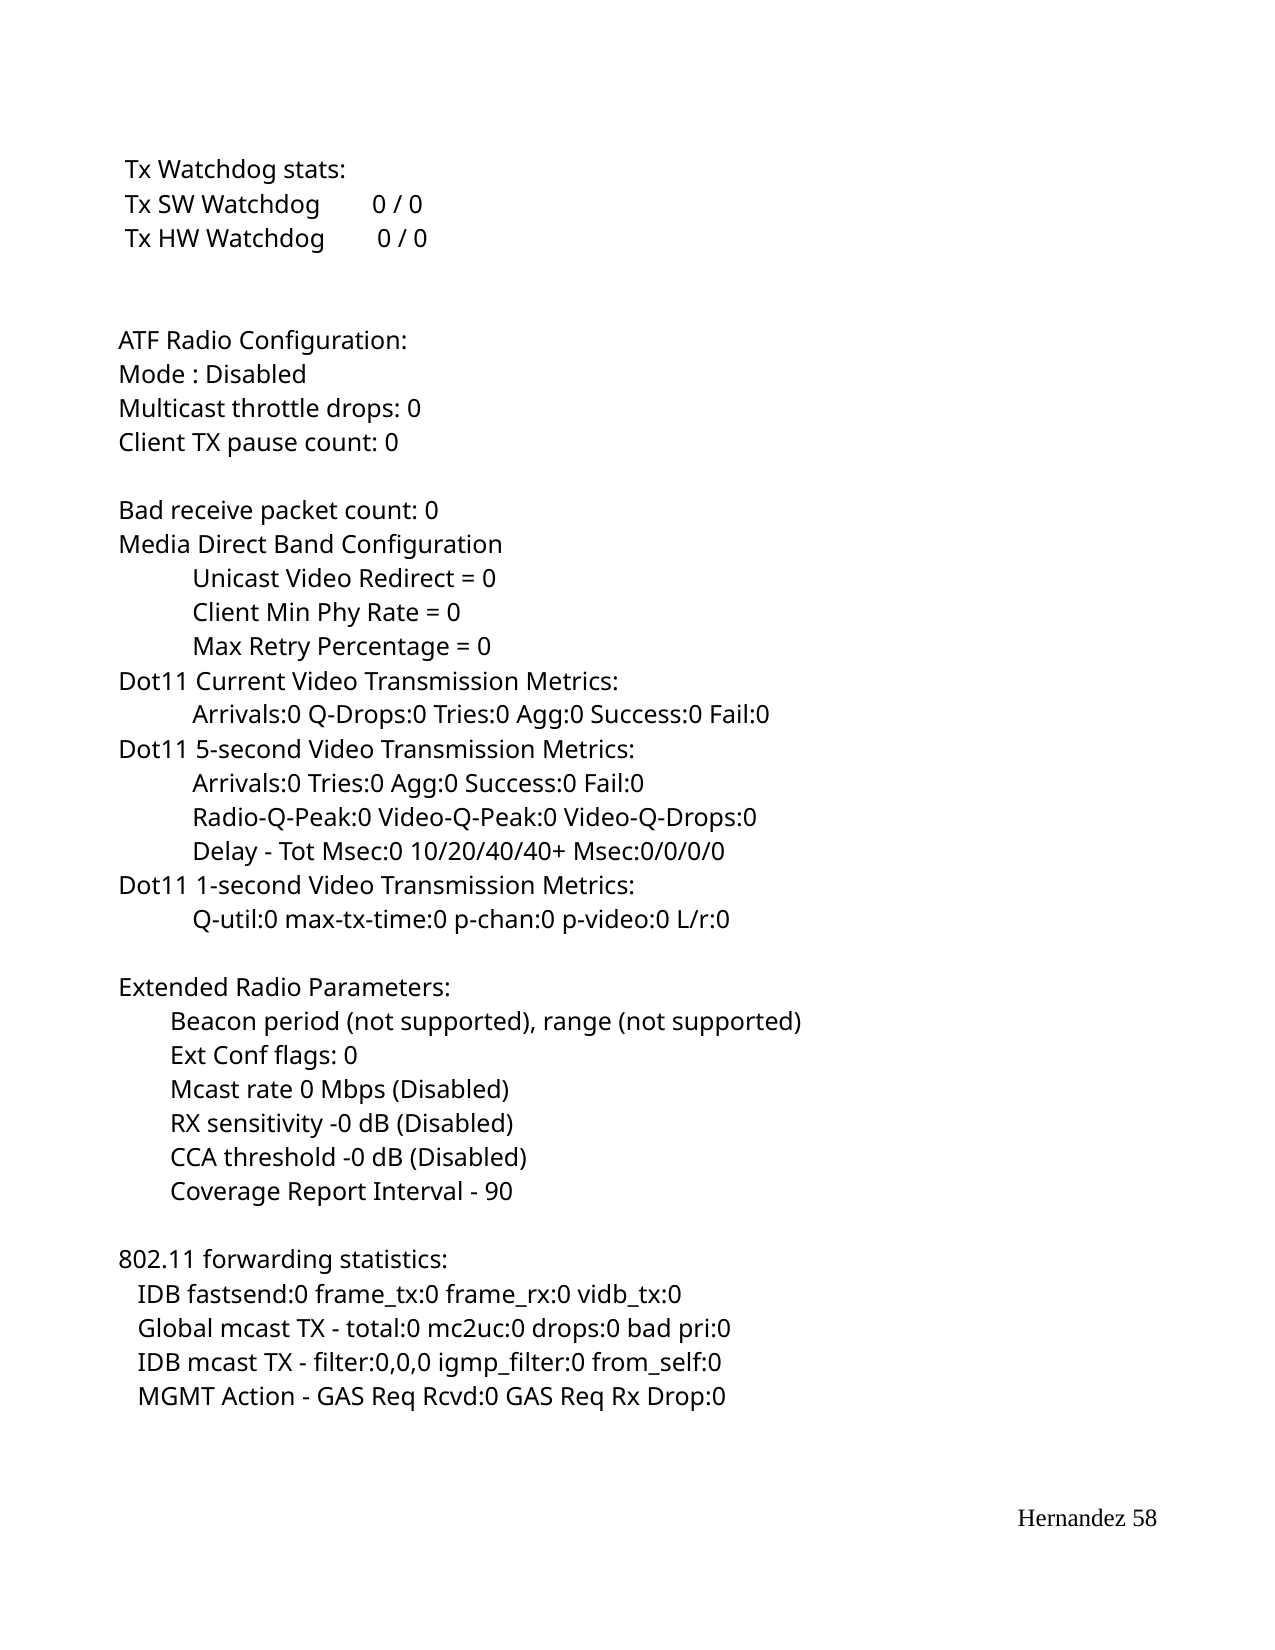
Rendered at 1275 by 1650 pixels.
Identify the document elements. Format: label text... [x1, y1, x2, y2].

text Beacon period (not supported), range (not supported) [118, 1004, 1157, 1038]
text Q-util:0 max-tx-time:0 p-chan:0 p-video:0 L/r:0 [118, 902, 1157, 936]
text Arrivals:0 Tries:0 Agg:0 Success:0 Fail:0 [118, 765, 1157, 799]
text Dot11 5-second Video Transmission Metrics: [118, 731, 1157, 765]
text Coverage Report Interval - 90 [118, 1174, 1157, 1208]
text Media Direct Band Configuration [118, 527, 1157, 561]
text Delay - Tot Msec:0 10/20/40/40+ Msec:0/0/0/0 [118, 833, 1157, 867]
text Ext Conf flags: 0 [118, 1038, 1157, 1072]
text CCA threshold -0 dB (Disabled) [118, 1140, 1157, 1174]
text Global mcast TX - total:0 mc2uc:0 drops:0 bad pri:0 [118, 1310, 1157, 1344]
text Dot11 Current Video Transmission Metrics: [118, 663, 1157, 697]
text Extended Radio Parameters: [118, 970, 1157, 1004]
text 802.11 forwarding statistics: [118, 1242, 1157, 1276]
text Multicast throttle drops: 0 [118, 391, 1157, 425]
text Mode : Disabled [118, 357, 1157, 391]
text Dot11 1-second Video Transmission Metrics: [118, 867, 1157, 902]
text ATF Radio Configuration: [118, 322, 1157, 357]
text RX sensitivity -0 dB (Disabled) [118, 1106, 1157, 1140]
text Tx HW Watchdog 0 / 0 [118, 220, 1157, 254]
text Tx SW Watchdog 0 / 0 [118, 186, 1157, 220]
text Tx Watchdog stats: [118, 152, 1157, 186]
text IDB fastsend:0 frame_tx:0 frame_rx:0 vidb_tx:0 [118, 1276, 1157, 1310]
text Bad receive packet count: 0 [118, 493, 1157, 527]
text MGMT Action - GAS Req Rcvd:0 GAS Req Rx Drop:0 [118, 1378, 1157, 1412]
text Mcast rate 0 Mbps (Disabled) [118, 1072, 1157, 1106]
text Radio-Q-Peak:0 Video-Q-Peak:0 Video-Q-Drops:0 [118, 799, 1157, 833]
text Unicast Video Redirect = 0 [118, 561, 1157, 595]
text Client TX pause count: 0 [118, 425, 1157, 459]
text Client Min Phy Rate = 0 [118, 595, 1157, 629]
text IDB mcast TX - filter:0,0,0 igmp_filter:0 from_self:0 [118, 1344, 1157, 1378]
text Arrivals:0 Q-Drops:0 Tries:0 Agg:0 Success:0 Fail:0 [118, 697, 1157, 731]
text Max Retry Percentage = 0 [118, 629, 1157, 663]
